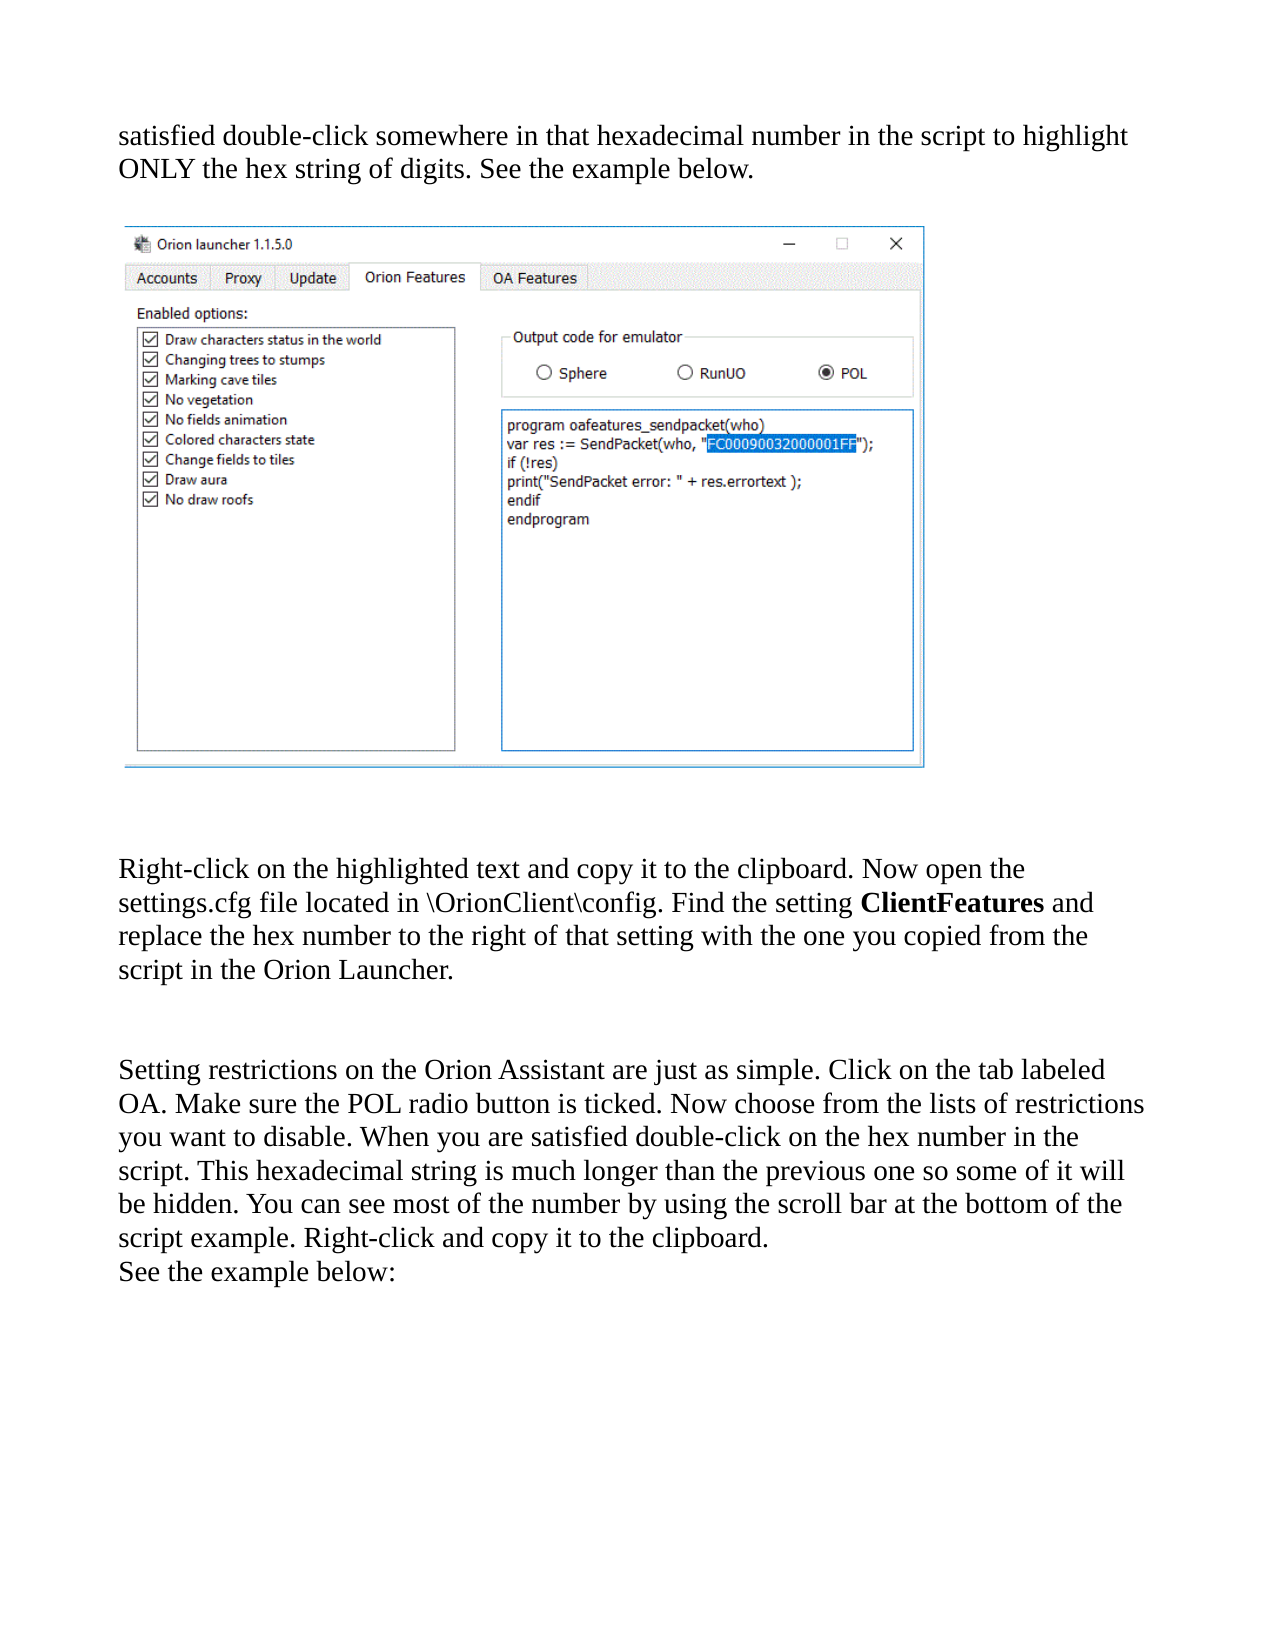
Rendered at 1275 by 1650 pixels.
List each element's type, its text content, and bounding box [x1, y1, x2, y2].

text See the example below: [118, 1254, 1157, 1287]
picture [124, 226, 928, 769]
text Setting restrictions on the Orion Assistant are just as simple. Click on the tab labeled OA. Make sure the POL radio button is ticked. Now choose from the lists of restrictions you want to disable. When you are satisfied double-click on the hex number in the script. This hexadecimal string is much longer than the previous one so some of it will be hidden. You can see most of the number by using the scroll bar at the bottom of the script example. Right-click and copy it to the clipboard. [118, 1052, 1157, 1254]
text satisfied double-click somewhere in that hexadecimal number in the script to highlight ONLY the hex string of digits. See the example below. [118, 118, 1157, 185]
text Right-click on the highlighted text and copy it to the clipboard. Now open the settings.cfg file located in \OrionClient\config. Find the setting ClientFeatures and replace the hex number to the right of that setting with the one you copied from the script in the Orion Launcher. [118, 851, 1157, 985]
